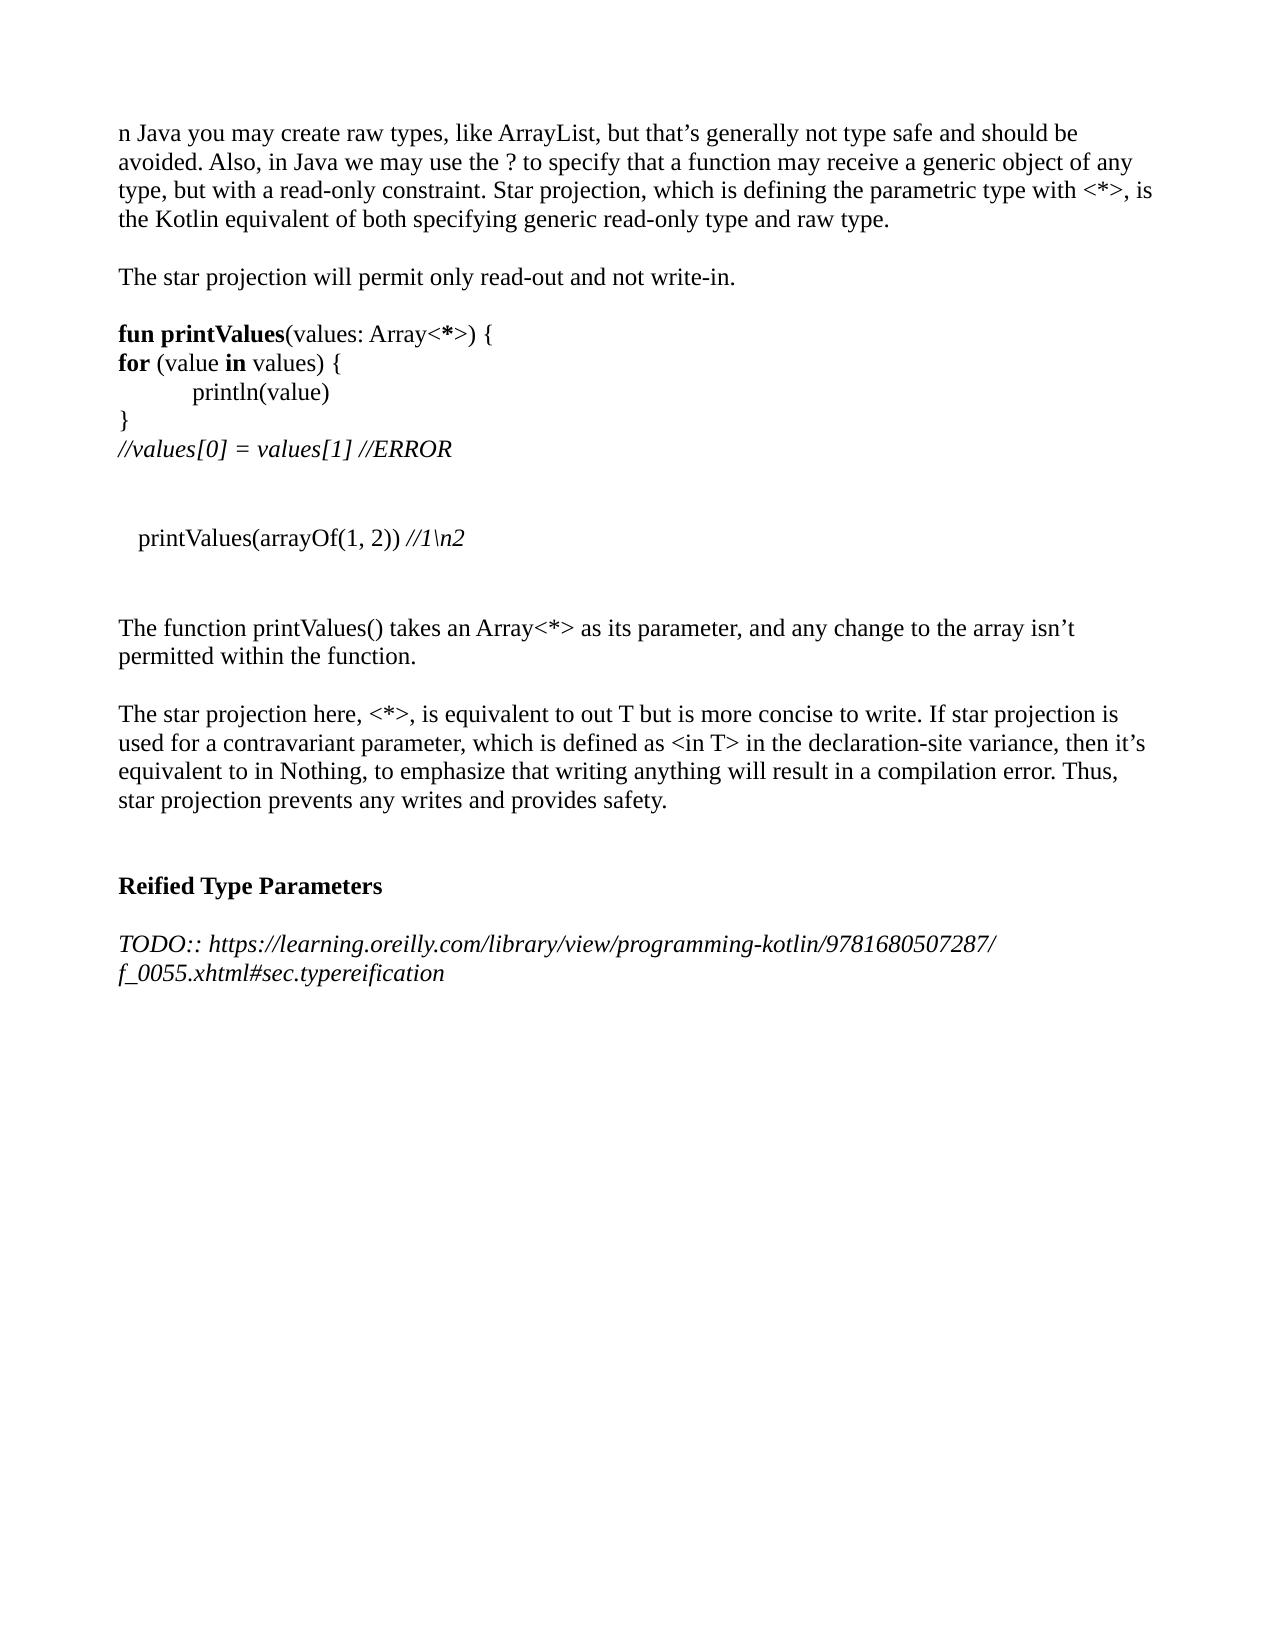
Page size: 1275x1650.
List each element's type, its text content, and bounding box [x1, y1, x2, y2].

text The function printValues() takes an Array<*> as its parameter, and any change to the array isn’t permitted within the function. [118, 613, 1157, 670]
table_header printValues(arrayOf(1, 2)) ​//1\n2​ [135, 521, 474, 555]
text ​fun​ ​printValues​(values: Array<​*​>) { for​ (value ​in​ values) { println(value) } ​//values[0] = values[1] //ERROR [118, 319, 1157, 521]
table_header [118, 521, 135, 555]
text TODO:: https://learning.oreilly.com/library/view/programming-kotlin/9781680507287/f_0055.xhtml#sec.typereification​ [118, 929, 1157, 986]
text The star projection here, <*>, is equivalent to out T but is more concise to write. If star projection is used for a contravariant parameter, which is defined as <in T> in the declaration-site variance, then it’s equivalent to in Nothing, to emphasize that writing anything will result in a compilation error. Thus, star projection prevents any writes and provides safety. [118, 699, 1157, 814]
text The star projection will permit only read-out and not write-in. [118, 262, 1157, 291]
text Reified Type Parameters [118, 871, 1157, 900]
text ​ [118, 555, 1157, 584]
text n Java you may create raw types, like ArrayList, but that’s generally not type safe and should be avoided. Also, in Java we may use the ? to specify that a function may receive a generic object of any type, but with a read-only constraint. Star projection, which is defining the parametric type with <*>, is the Kotlin equivalent of both specifying generic read-only type and raw type. [118, 118, 1157, 233]
